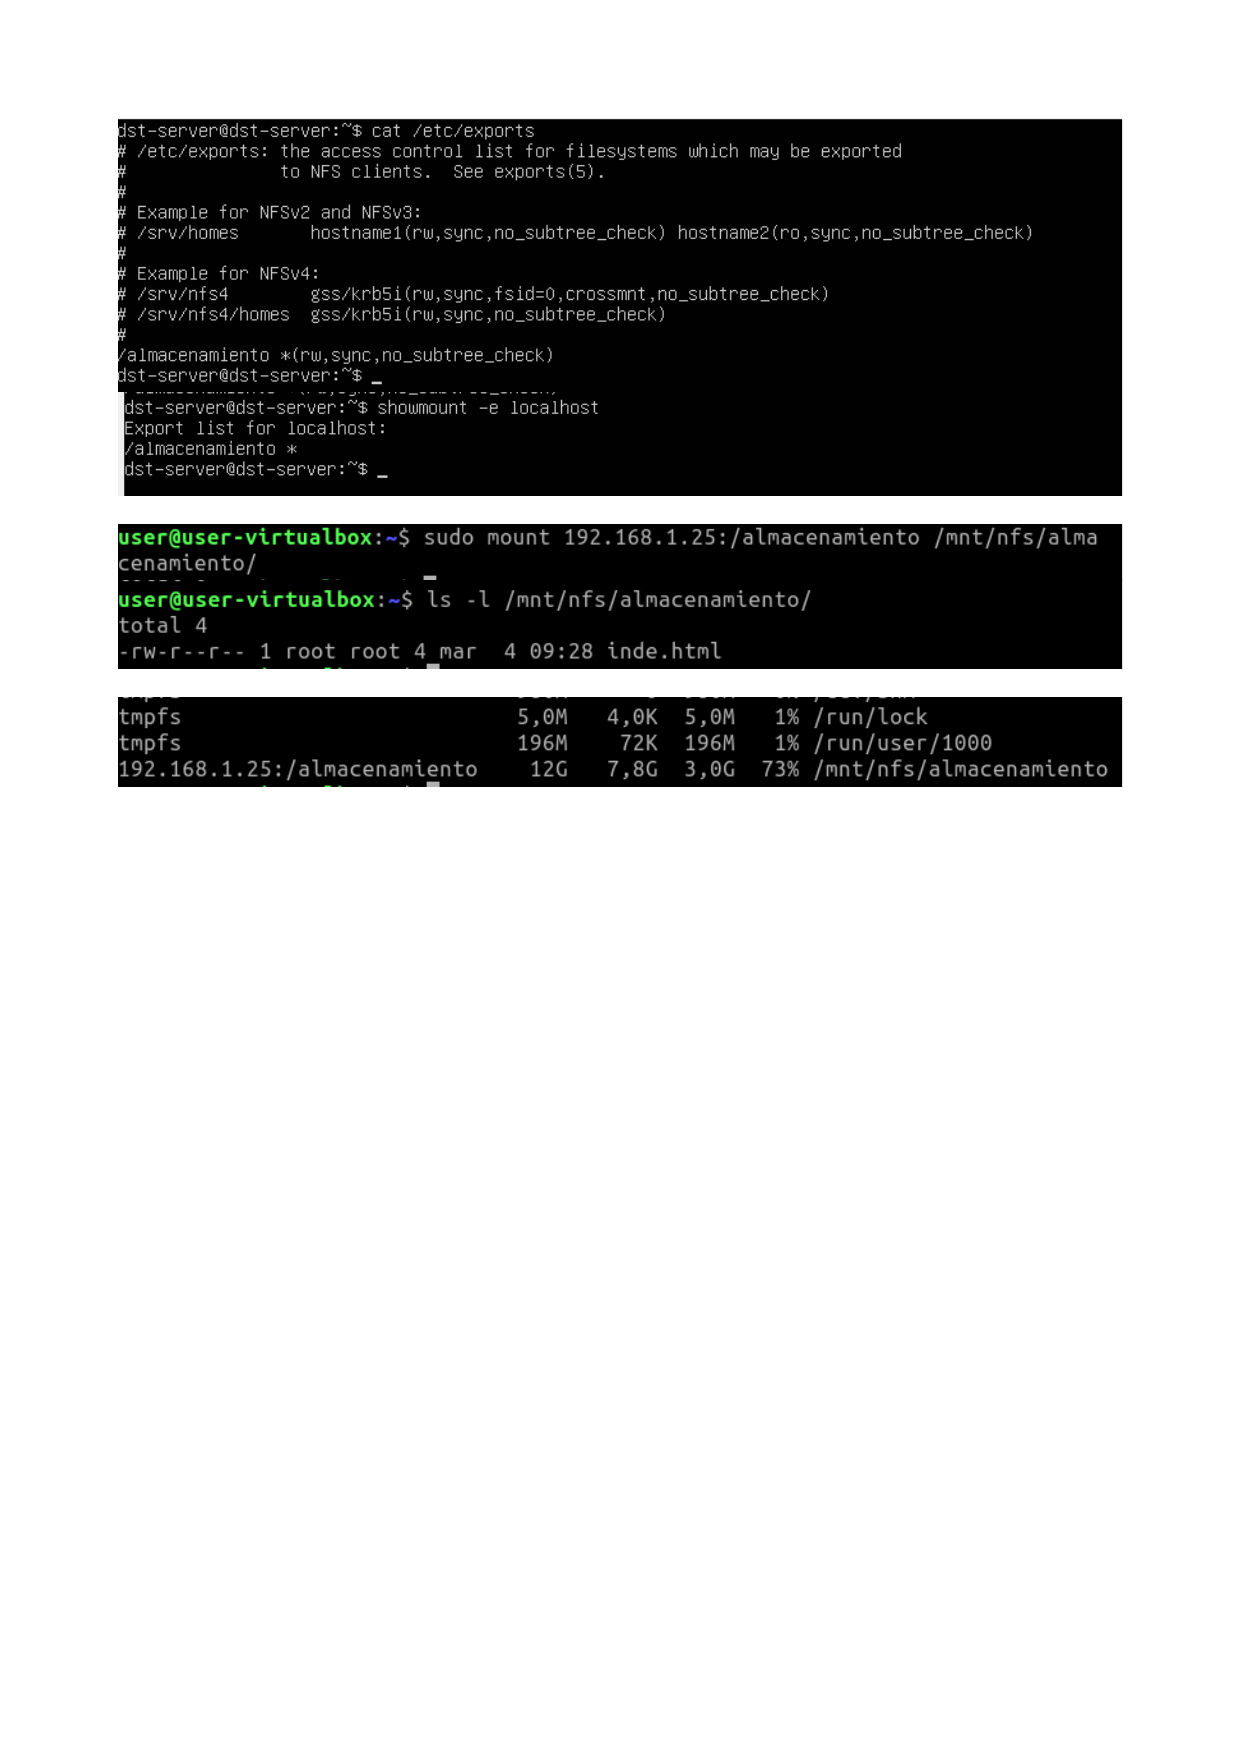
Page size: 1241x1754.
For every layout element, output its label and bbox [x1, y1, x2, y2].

picture [118, 524, 1123, 669]
picture [118, 697, 1123, 787]
picture [118, 118, 1123, 496]
